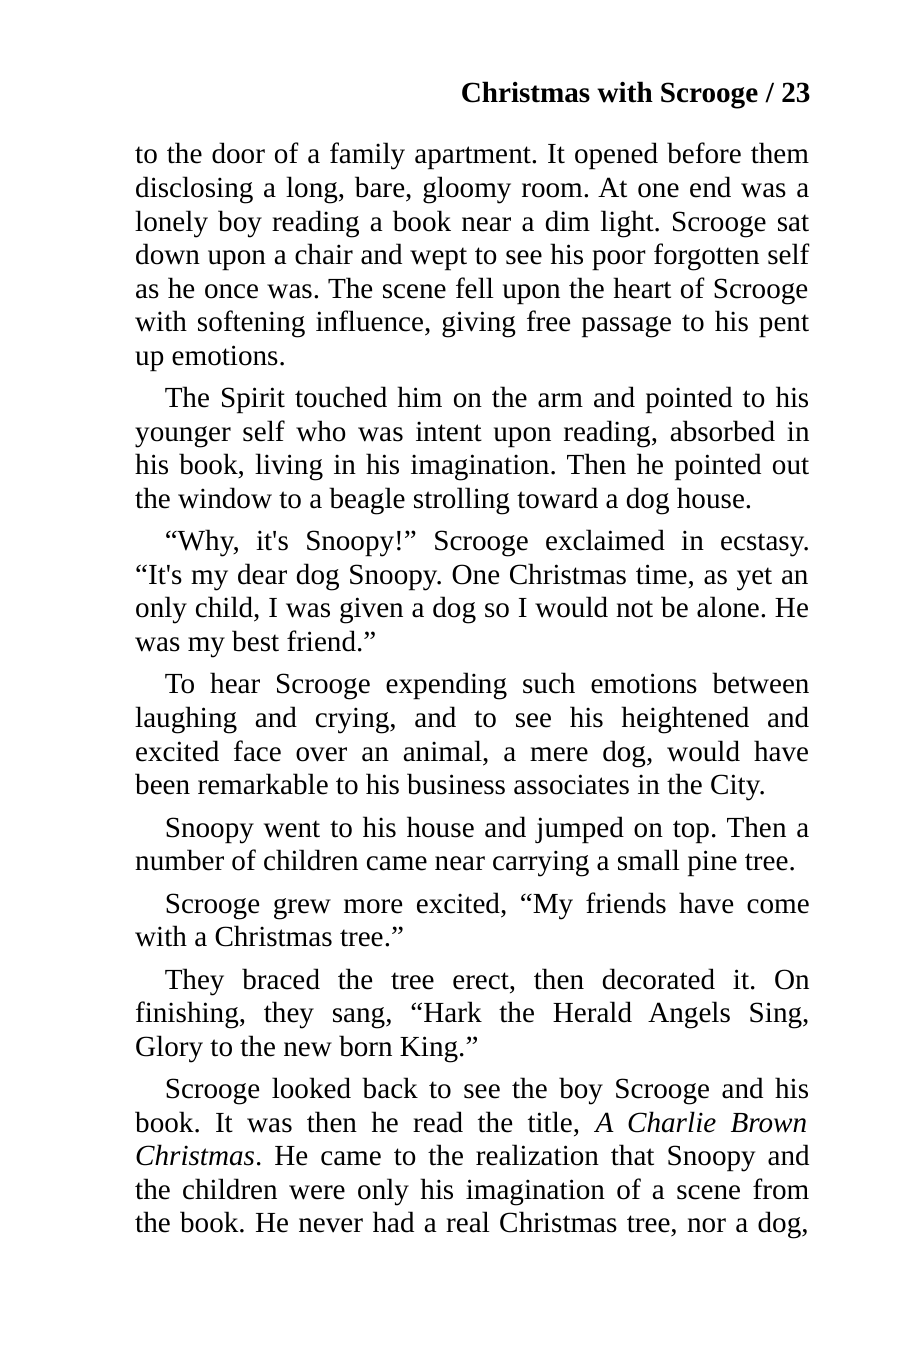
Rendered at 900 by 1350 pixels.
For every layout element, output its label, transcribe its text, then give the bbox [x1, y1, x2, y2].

text to the door of a family apartment. It opened before them disclosing a long, bare, gloomy room. At one end was a lonely boy reading a book near a dim light. Scrooge sat down upon a chair and wept to see his poor forgotten self as he once was. The scene fell upon the heart of Scrooge with softening influence, giving free passage to his pent up emotions. [135, 137, 810, 371]
text “Why, it's Snoopy!” Scrooge exclaimed in ecstasy. “It's my dear dog Snoopy. One Christmas time, as yet an only child, I was given a dog so I would not be alone. He was my best friend.” [135, 523, 810, 658]
text Scrooge looked back to see the boy Scrooge and his book. It was then he read the title, A Charlie Brown Christmas. He came to the realization that Snoopy and the children were only his imagination of a scene from the book. He never had a real Christmas tree, nor a dog, [135, 1071, 810, 1239]
text They braced the tree erect, then decorated it. On finishing, they sang, “Hark the Herald Angels Sing, Glory to the new born King.” [135, 962, 810, 1062]
text Scrooge grew more excited, “My friends have come with a Christmas tree.” [135, 886, 810, 953]
text Snoopy went to his house and jumped on top. Then a number of children came near carrying a small pine tree. [135, 810, 810, 877]
text The Spirit touched him on the arm and pointed to his younger self who was intent upon reading, absorbed in his book, living in his imagination. Then he pointed out the window to a beagle strolling toward a dog house. [135, 380, 810, 514]
text To hear Scrooge expending such emotions between laughing and crying, and to see his heightened and excited face over an animal, a mere dog, would have been remarkable to his business associates in the City. [135, 667, 810, 801]
